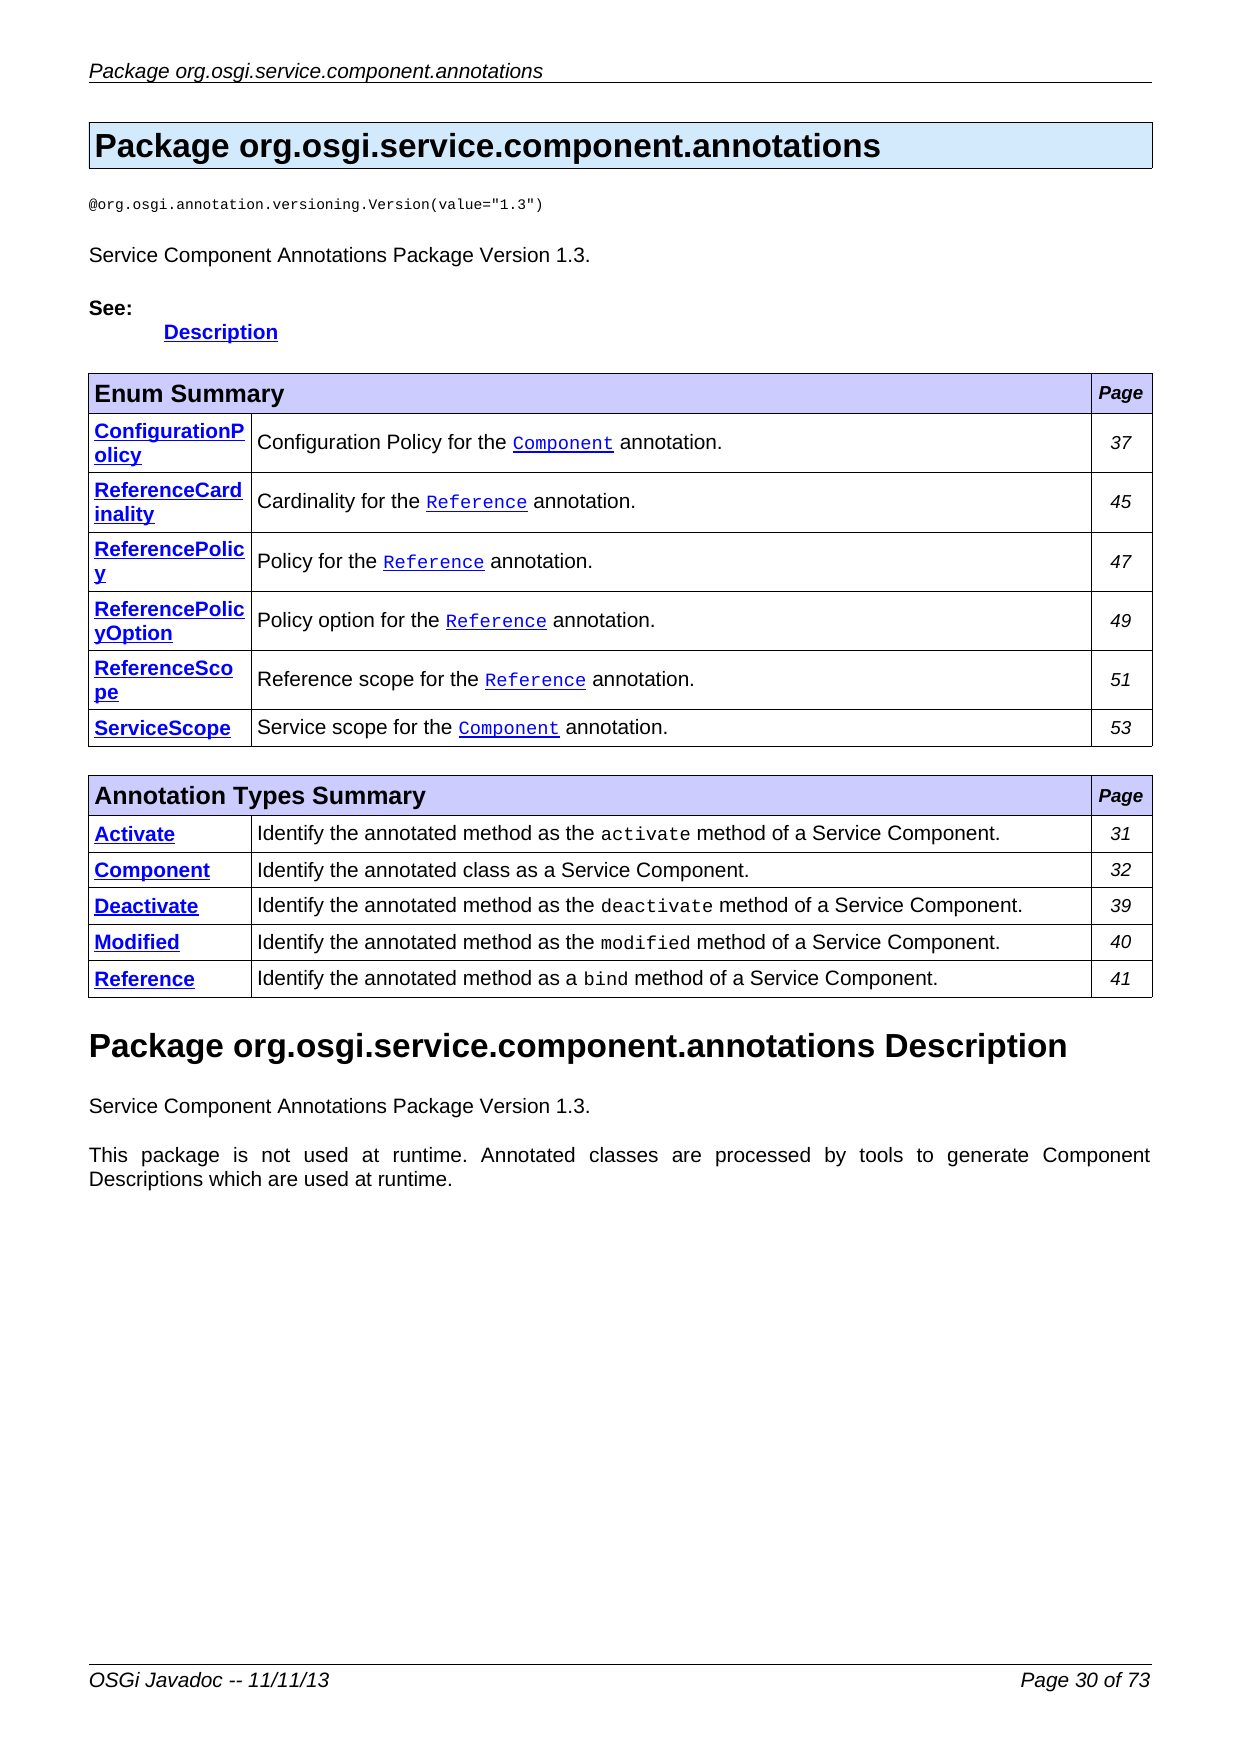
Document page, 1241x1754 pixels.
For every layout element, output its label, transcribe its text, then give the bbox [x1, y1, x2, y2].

table_cell Identify the annotated class as a Service Component. [252, 853, 1091, 887]
table_cell Identify the annotated method as a bind method of a Service Component. [252, 961, 1091, 997]
table_cell ServiceScope [89, 710, 251, 746]
text Description [163, 320, 1152, 344]
table_cell 51 [1092, 651, 1152, 709]
table_header Page [1092, 374, 1152, 413]
table_header Page [1092, 776, 1152, 815]
text Service Component Annotations Package Version 1.3. [88, 243, 1152, 267]
table_cell Cardinality for the Reference annotation. [252, 473, 1091, 532]
table_cell ReferencePolicy [89, 533, 251, 591]
table_cell Component [89, 853, 251, 887]
table_cell ReferenceCardinality [89, 473, 251, 532]
table_cell Deactivate [89, 888, 251, 924]
subtitle Package org.osgi.service.component.annotations [90, 123, 1152, 168]
text This package is not used at runtime. Annotated classes are processed by tools to generate Component Descriptions which are used at runtime. [88, 1143, 1152, 1191]
table_cell 49 [1092, 592, 1152, 650]
table_cell ConfigurationPolicy [89, 414, 251, 472]
table_header Annotation Types Summary [89, 776, 1091, 815]
table_cell Configuration Policy for the Component annotation. [252, 414, 1091, 472]
text Service Component Annotations Package Version 1.3. [88, 1094, 1152, 1118]
table_cell Service scope for the Component annotation. [252, 710, 1091, 746]
table_header Enum Summary [89, 374, 1091, 413]
table_cell Identify the annotated method as the deactivate method of a Service Component. [252, 888, 1091, 924]
table_cell 45 [1092, 473, 1152, 532]
text Package org.osgi.service.component.annotations Description [88, 1026, 1152, 1064]
table_cell Identify the annotated method as the modified method of a Service Component. [252, 925, 1091, 960]
table_cell ReferencePolicyOption [89, 592, 251, 650]
table_cell 40 [1092, 925, 1152, 960]
table_cell Reference [89, 961, 251, 997]
table_cell Activate [89, 816, 251, 852]
table_cell 39 [1092, 888, 1152, 924]
table_cell Reference scope for the Reference annotation. [252, 651, 1091, 709]
text See: [88, 296, 1152, 320]
text @org.osgi.annotation.versioning.Version(value="1.3") [88, 197, 1152, 213]
table_cell 41 [1092, 961, 1152, 997]
table_cell Policy for the Reference annotation. [252, 533, 1091, 591]
table_cell Modified [89, 925, 251, 960]
table_cell 31 [1092, 816, 1152, 852]
table_cell Identify the annotated method as the activate method of a Service Component. [252, 816, 1091, 852]
table_cell 32 [1092, 853, 1152, 887]
table_cell 37 [1092, 414, 1152, 472]
table_cell 47 [1092, 533, 1152, 591]
table_cell ReferenceScope [89, 651, 251, 709]
table_cell Policy option for the Reference annotation. [252, 592, 1091, 650]
table_cell 53 [1092, 710, 1152, 746]
